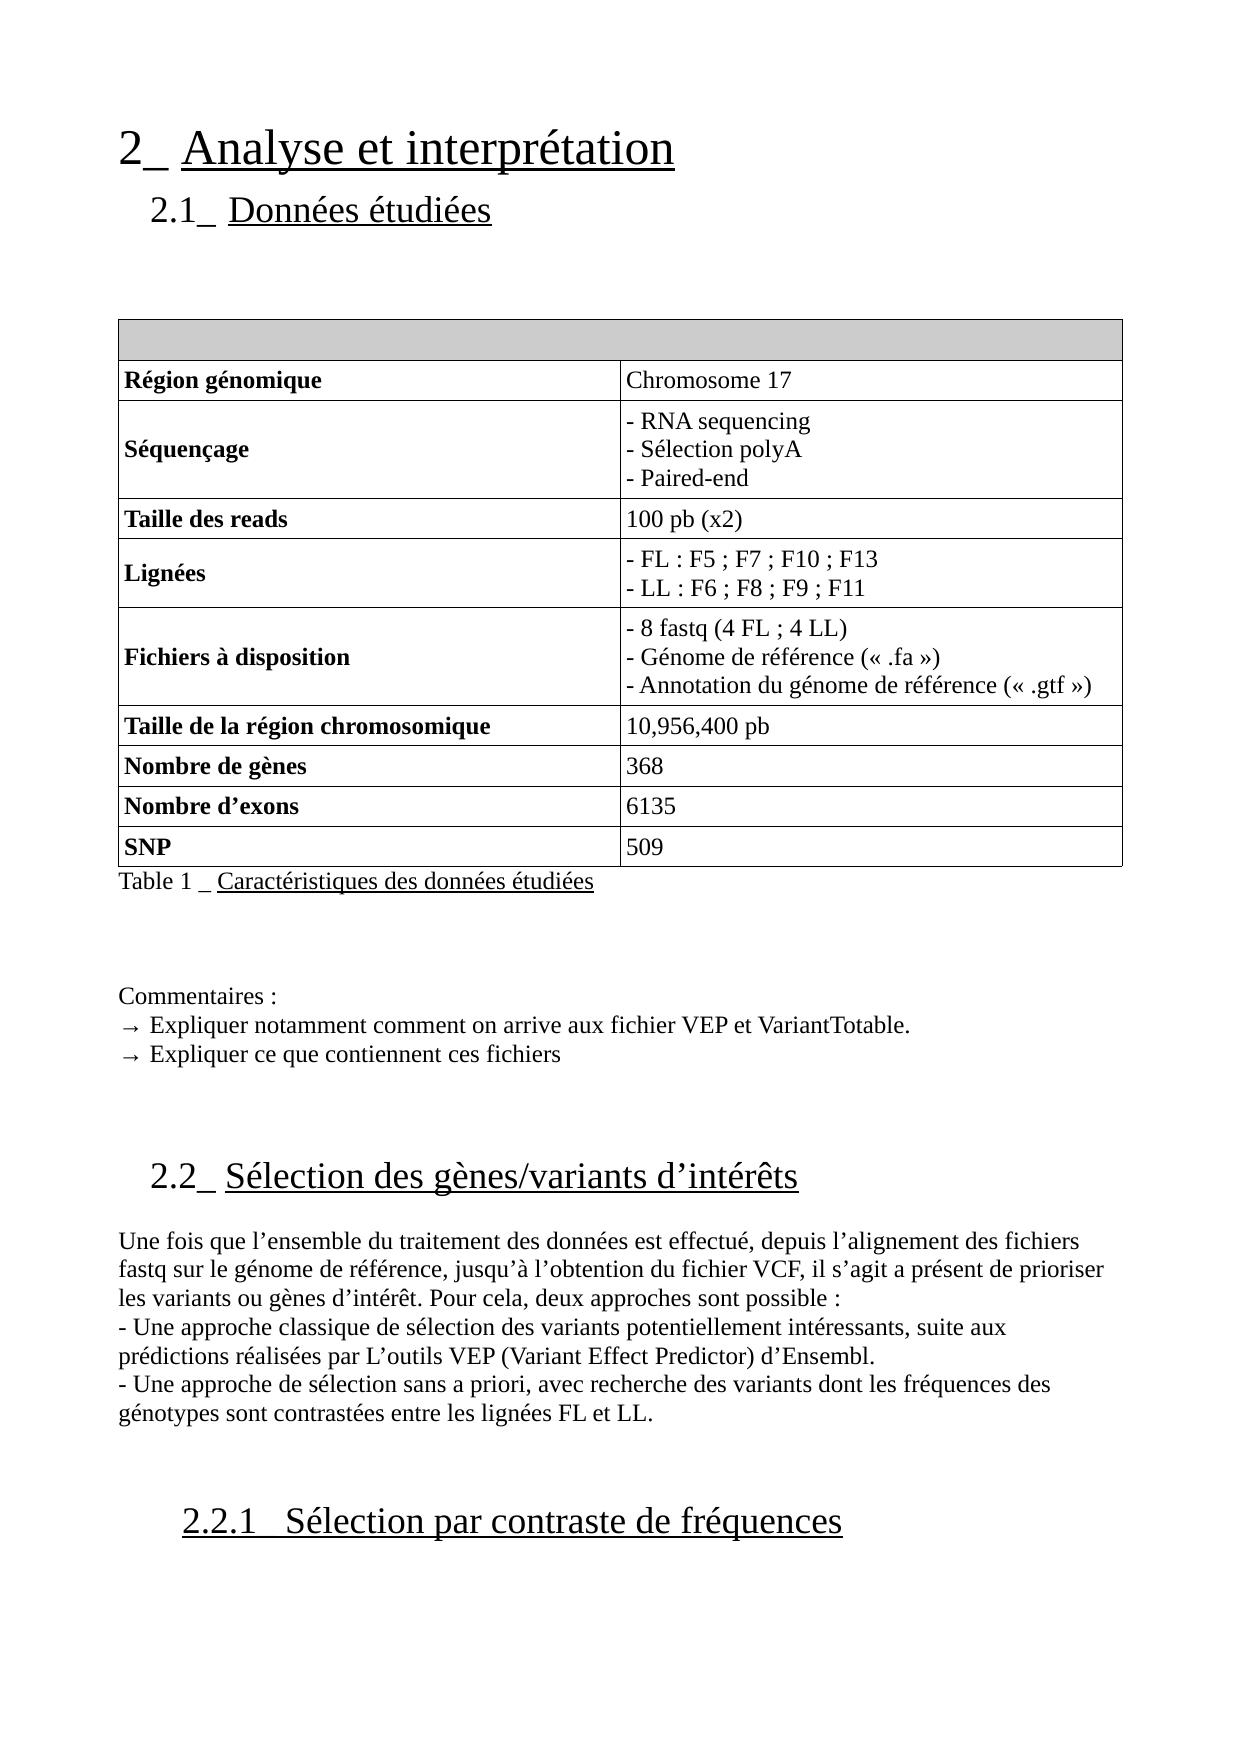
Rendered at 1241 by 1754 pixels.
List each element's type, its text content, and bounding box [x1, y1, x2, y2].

table_cell 10,956,400 pb [621, 706, 1122, 745]
table_cell - FL : F5 ; F7 ; F10 ; F13 - LL : F6 ; F8 ; F9 ; F11 [621, 539, 1122, 607]
table_cell Fichiers à disposition [119, 608, 620, 705]
text → Expliquer ce que contiennent ces fichiers [118, 1039, 1122, 1068]
text Commentaires : [118, 981, 1122, 1010]
table_cell - RNA sequencing - Sélection polyA - Paired-end [621, 401, 1122, 498]
text Table 1 _ Caractéristiques des données étudiées [118, 867, 1122, 895]
text 2.2.1_ Sélection par contraste de fréquences [118, 1499, 1122, 1542]
table_cell Nombre d’exons [119, 787, 620, 826]
table_cell Taille des reads [119, 499, 620, 538]
text 2.1_ Données étudiées [118, 176, 1122, 233]
table_cell 368 [621, 746, 1122, 786]
text - Une approche classique de sélection des variants potentiellement intéressants, suite aux prédictions réalisées par L’outils VEP (Variant Effect Predictor) d’Ensembl. [118, 1312, 1122, 1369]
text 2.2_ Sélection des gènes/variants d’intérêts [118, 1154, 1122, 1197]
text Une fois que l’ensemble du traitement des données est effectué, depuis l’alignement des fichiers fastq sur le génome de référence, jusqu’à l’obtention du fichier VCF, il s’agit a présent de prioriser les variants ou gènes d’intérêt. Pour cela, deux approches sont possible : [118, 1226, 1122, 1312]
table_cell 6135 [621, 787, 1122, 826]
table_cell 100 pb (x2) [621, 499, 1122, 538]
table_cell Lignées [119, 539, 620, 607]
table_cell Nombre de gènes [119, 746, 620, 786]
table_cell Séquençage [119, 401, 620, 498]
text 2_ Analyse et interprétation [118, 118, 1122, 176]
table_cell SNP [119, 827, 620, 866]
table_header [119, 320, 1122, 360]
text → Expliquer notamment comment on arrive aux fichier VEP et VariantTotable. [118, 1010, 1122, 1039]
table_cell Région génomique [119, 361, 620, 400]
table_cell 509 [621, 827, 1122, 866]
table_cell Taille de la région chromosomique [119, 706, 620, 745]
text - Une approche de sélection sans a priori, avec recherche des variants dont les fréquences des génotypes sont contrastées entre les lignées FL et LL. [118, 1369, 1122, 1427]
table_cell Chromosome 17 [621, 361, 1122, 400]
table_cell - 8 fastq (4 FL ; 4 LL) - Génome de référence (« .fa ») - Annotation du génome de référence (« .gtf ») [621, 608, 1122, 705]
